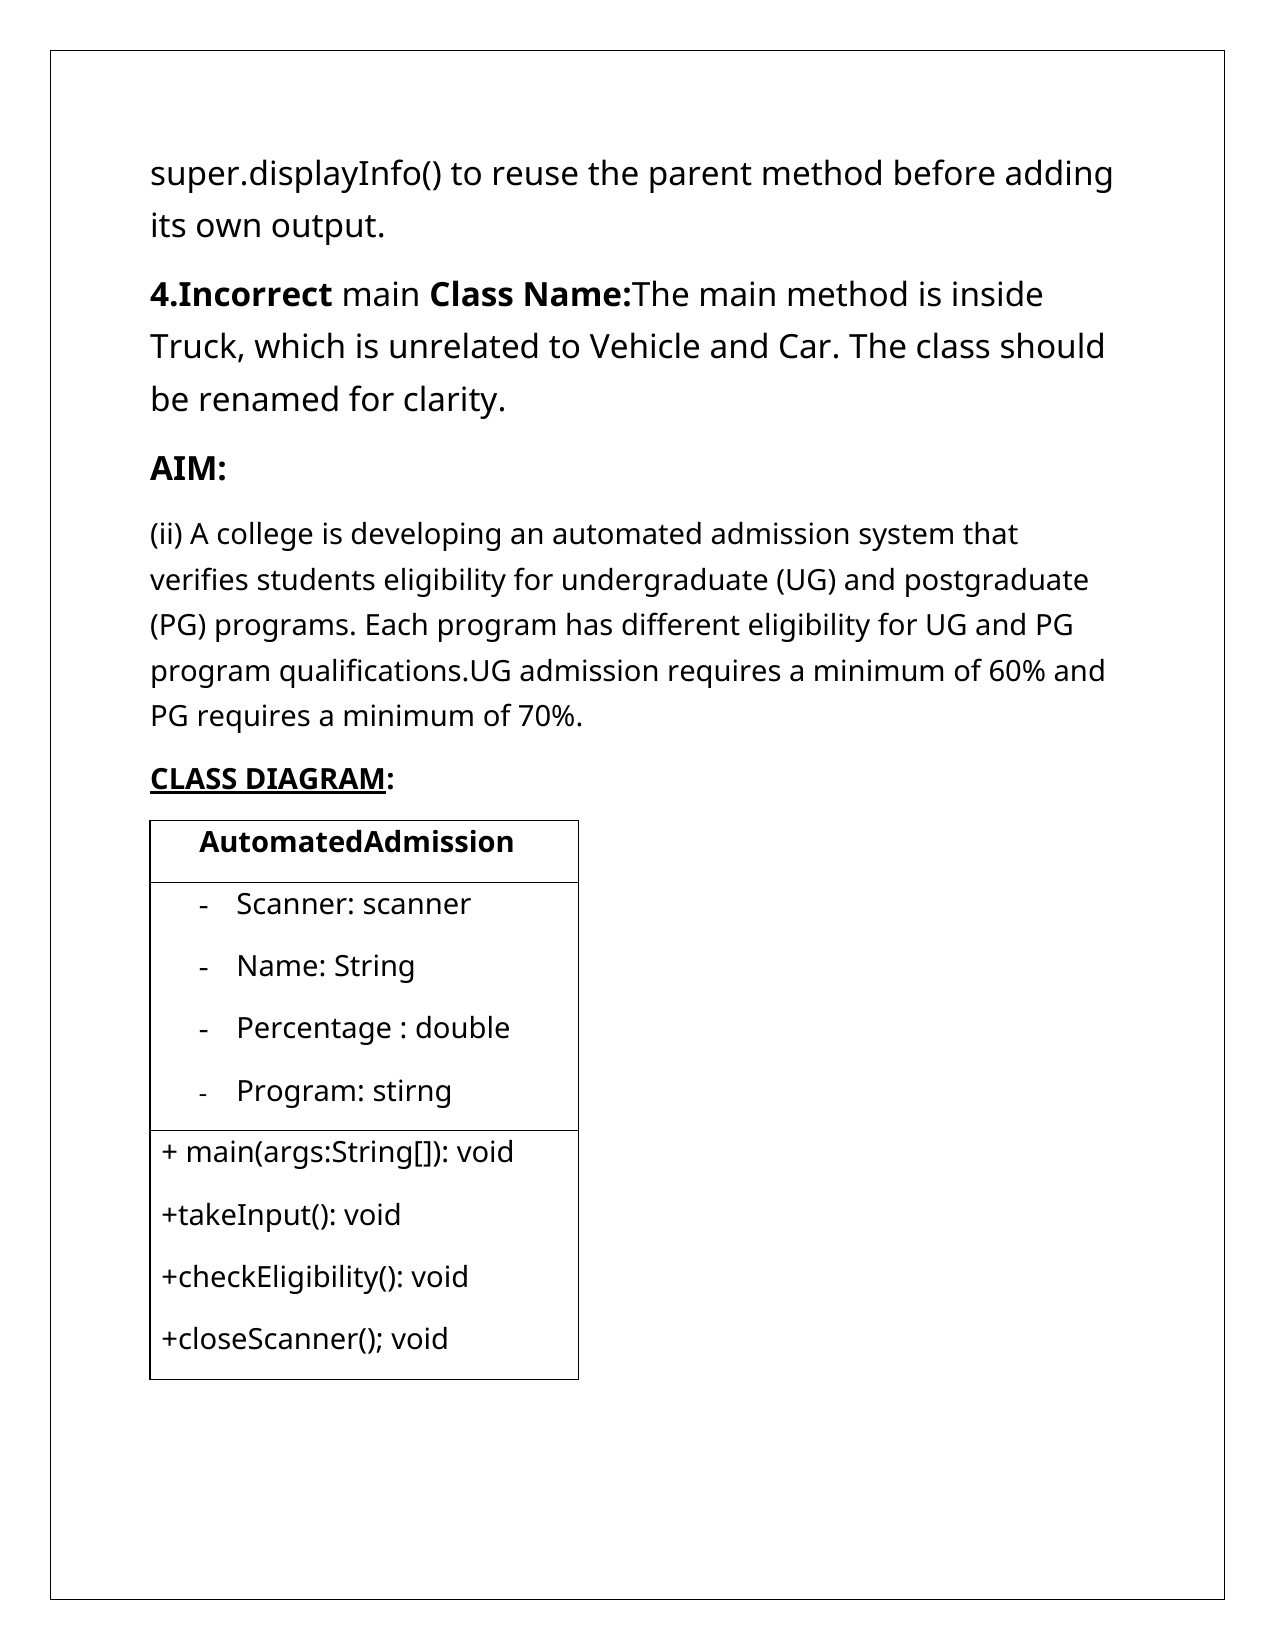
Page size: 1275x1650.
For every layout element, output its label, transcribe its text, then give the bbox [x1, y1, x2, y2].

table_cell Scanner: scanner Name: String Percentage : double Program: stirng [151, 883, 578, 1130]
text 4.Incorrect main Class Name:The main method is inside Truck, which is unrelated to Vehicle and Car. The class should be renamed for clarity. [150, 271, 1125, 421]
table_cell + main(args:String[]): void +takeInput(): void +checkEligibility(): void +closeScanner(); void [151, 1131, 578, 1379]
table_header AutomatedAdmission [151, 821, 578, 882]
text CLASS DIAGRAM: [150, 758, 1125, 798]
text (ii) A college is developing an automated admission system that verifies students eligibility for undergraduate (UG) and postgraduate (PG) programs. Each program has different eligibility for UG and PG program qualifications.UG admission requires a minimum of 60% and PG requires a minimum of 70%. [150, 513, 1125, 735]
text AIM: [150, 444, 1125, 490]
text super.displayInfo() to reuse the parent method before adding its own output. [150, 150, 1125, 248]
